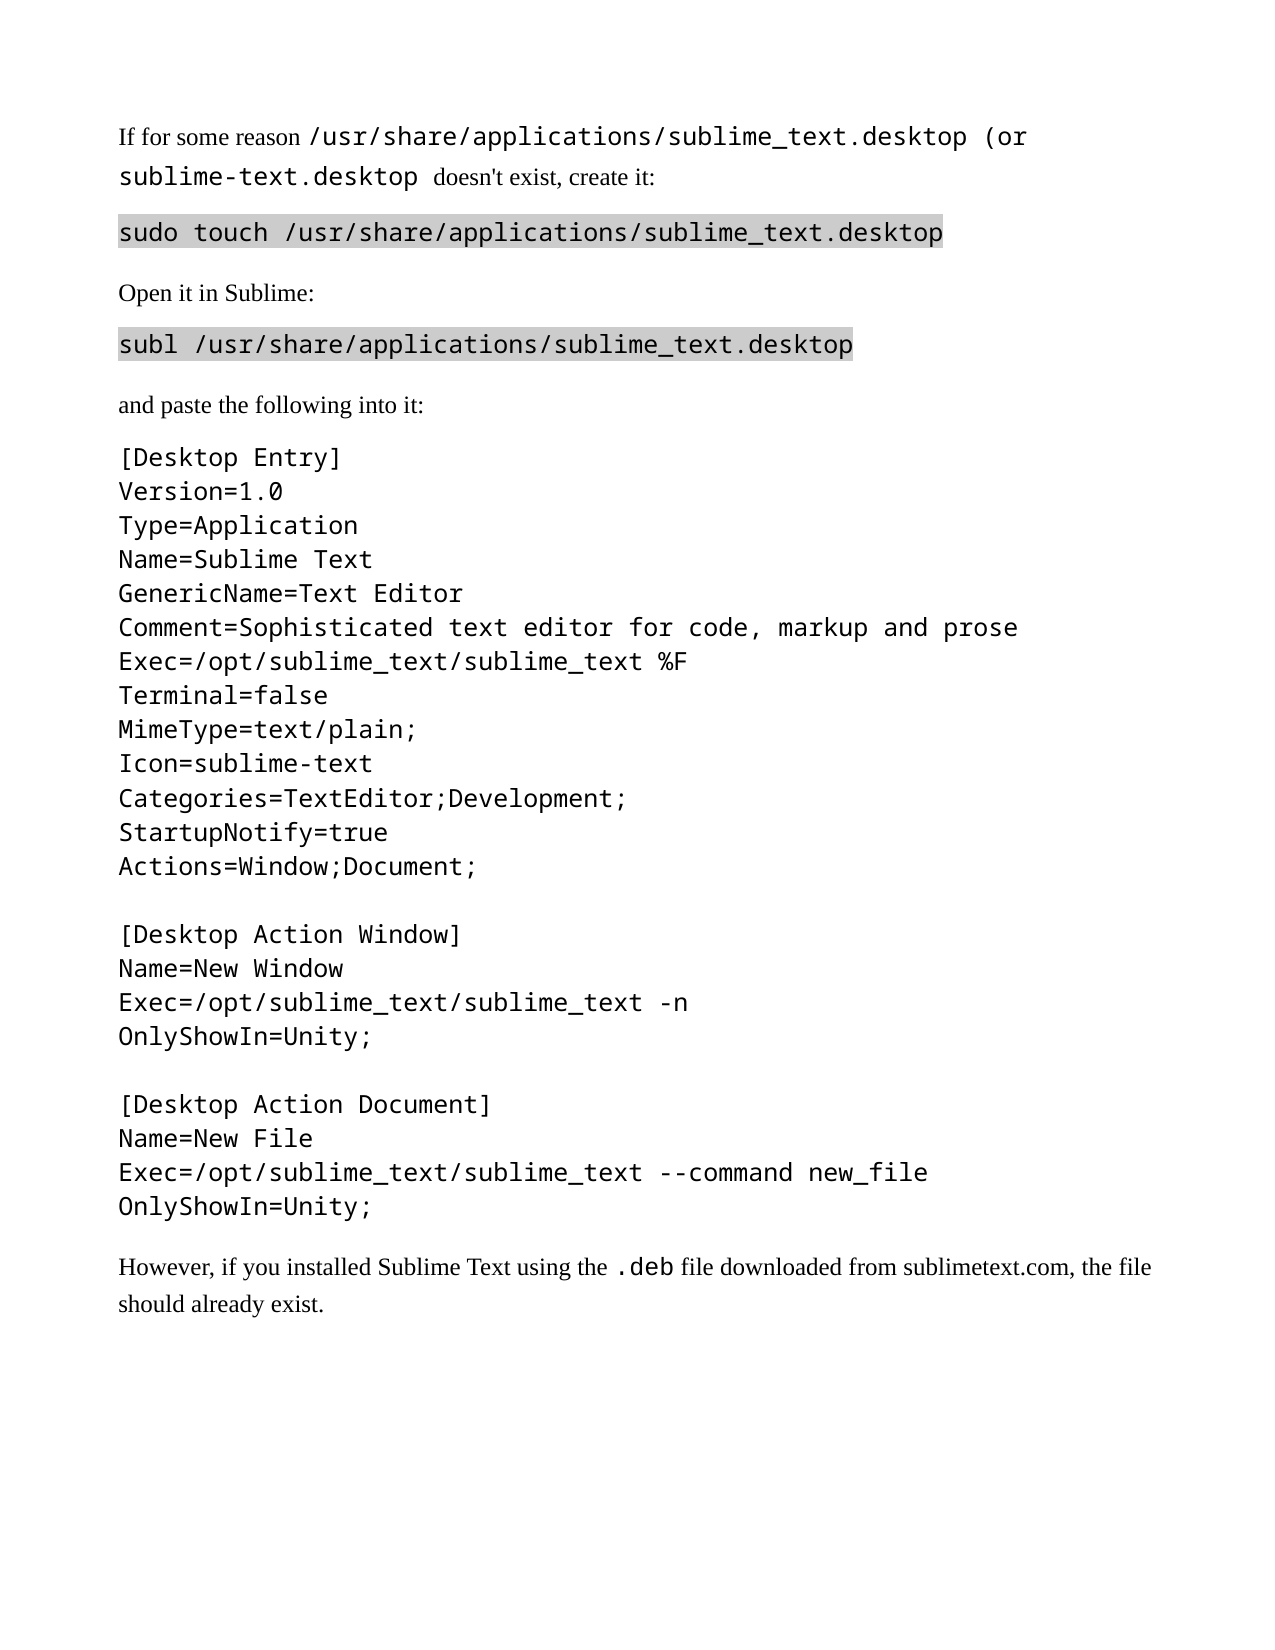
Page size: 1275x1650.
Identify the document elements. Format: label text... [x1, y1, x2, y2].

text Name=New Window [118, 951, 1157, 984]
text OnlyShowIn=Unity; [118, 1019, 1157, 1053]
text StartupNotify=true [118, 814, 1157, 848]
text [Desktop Entry] [118, 439, 1157, 474]
text However, if you installed Sublime Text using the .deb file downloaded from sublimetext.com, the file should already exist. [118, 1252, 1157, 1318]
text Icon=sublime-text [118, 746, 1157, 780]
text Comment=Sophisticated text editor for code, markup and prose [118, 610, 1157, 644]
text Categories=TextEditor;Development; [118, 780, 1157, 814]
text OnlyShowIn=Unity; [118, 1189, 1157, 1223]
text Version=1.0 [118, 474, 1157, 508]
text [Desktop Action Document] [118, 1087, 1157, 1121]
text Terminal=false [118, 678, 1157, 712]
text Type=Application [118, 508, 1157, 542]
text Exec=/opt/sublime_text/sublime_text --command new_file [118, 1155, 1157, 1189]
text Name=New File [118, 1121, 1157, 1155]
text and paste the following into it: [118, 391, 1157, 419]
text MimeType=text/plain; [118, 712, 1157, 746]
text Name=Sublime Text [118, 542, 1157, 576]
text Exec=/opt/sublime_text/sublime_text %F [118, 644, 1157, 678]
text Actions=Window;Document; [118, 848, 1157, 882]
text [Desktop Action Window] [118, 916, 1157, 951]
text Exec=/opt/sublime_text/sublime_text -n [118, 984, 1157, 1019]
text GenericName=Text Editor [118, 576, 1157, 610]
text sudo touch /usr/share/applications/sublime_text.desktop [118, 214, 1157, 248]
text If for some reason /usr/share/applications/sublime_text.desktop (or sublime-text.desktop doesn't exist, create it: [118, 118, 1157, 193]
text Open it in Sublime: [118, 278, 1157, 307]
text subl /usr/share/applications/sublime_text.desktop [118, 327, 1157, 361]
